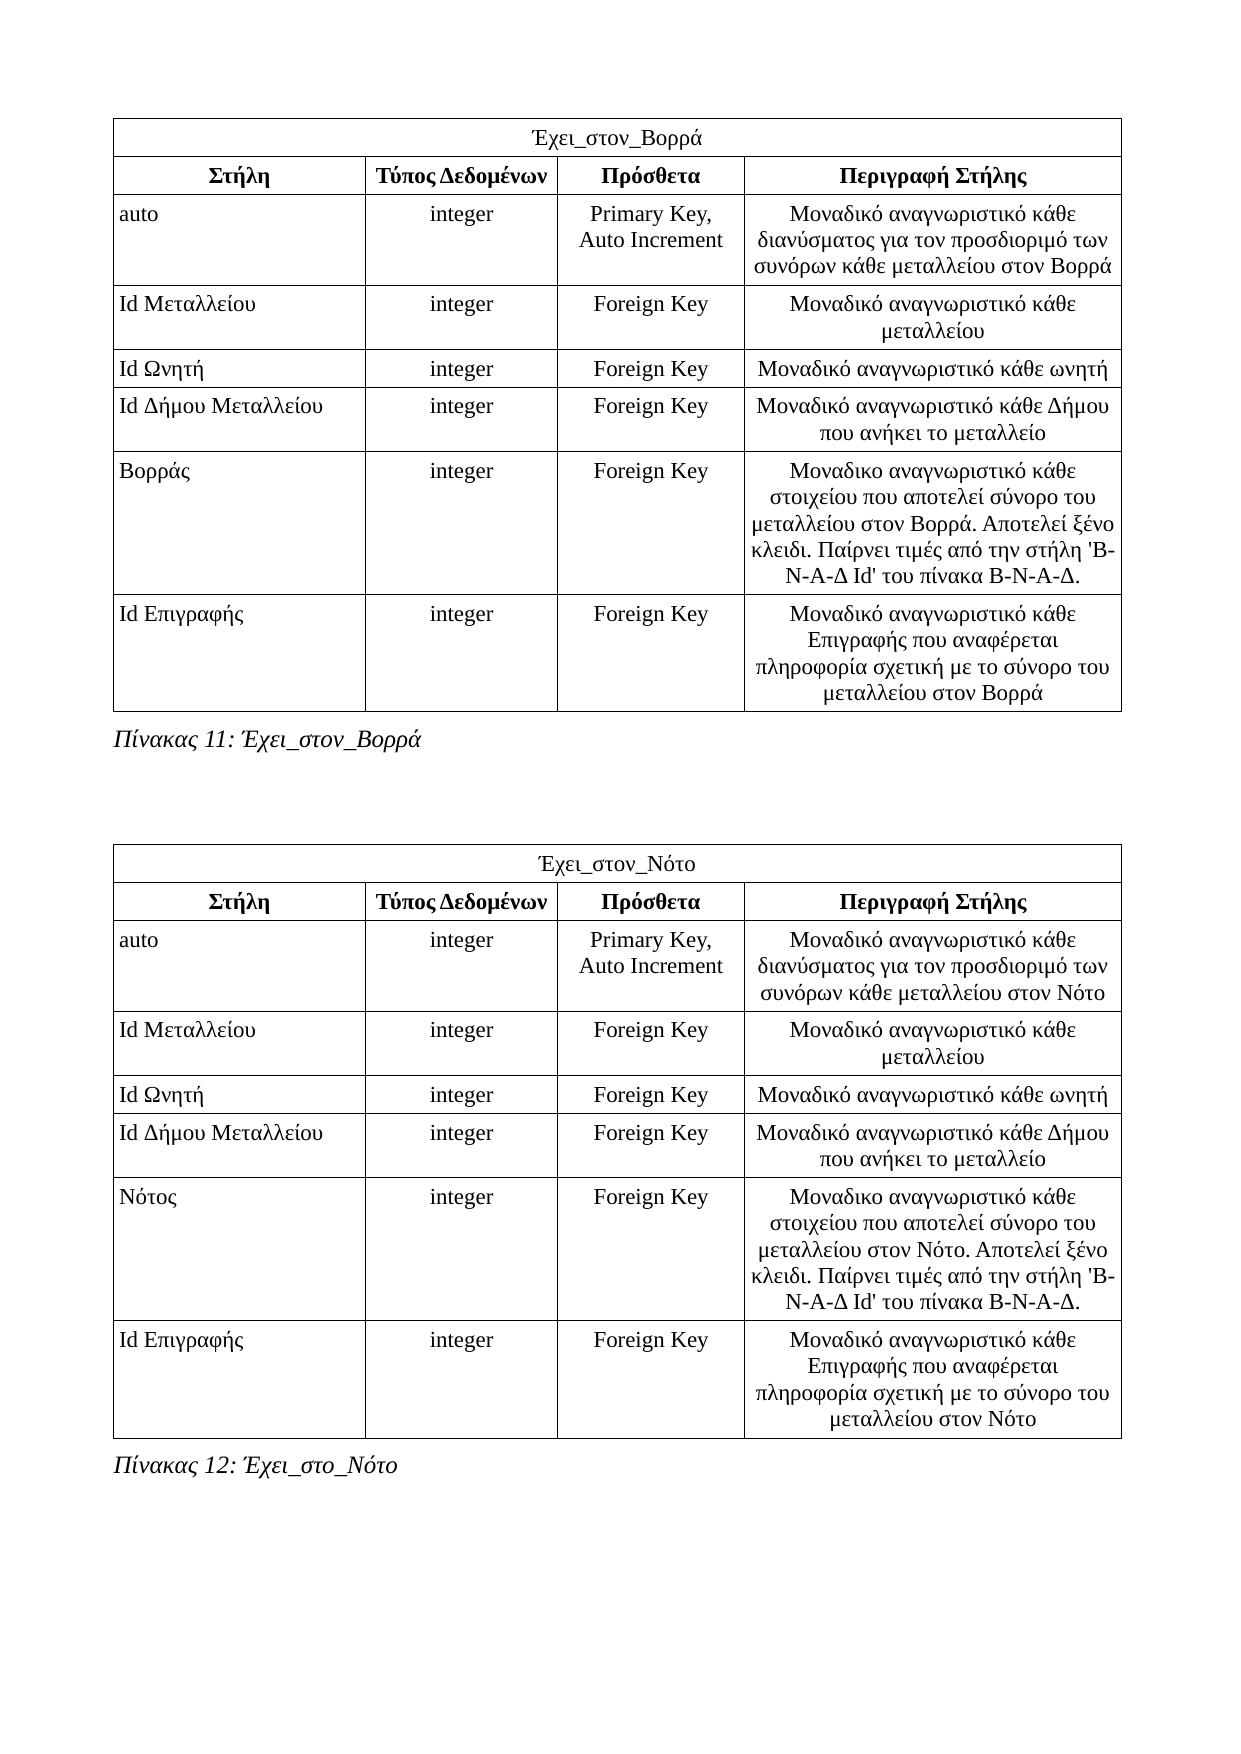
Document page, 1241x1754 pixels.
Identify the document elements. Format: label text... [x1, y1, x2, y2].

table_cell Περιγραφή Στήλης [745, 883, 1121, 920]
table_cell Μοναδικό αναγνωριστικό κάθε Δήμου που ανήκει το μεταλλείο [745, 1114, 1121, 1177]
table_cell Primary Key, Auto Increment [558, 921, 744, 1011]
table_cell Βορράς [114, 452, 365, 594]
table_cell Νότος [114, 1178, 365, 1320]
table_cell integer [366, 350, 557, 387]
table_header Έχει_στον_Βορρά [114, 119, 1121, 156]
table_cell Id Ωνητή [114, 1076, 365, 1113]
table_cell integer [366, 1012, 557, 1075]
table_cell auto [114, 195, 365, 284]
table_cell integer [366, 1114, 557, 1177]
table_cell Foreign Key [558, 595, 744, 711]
table_cell Foreign Key [558, 286, 744, 349]
table_cell Foreign Key [558, 452, 744, 594]
table_cell integer [366, 195, 557, 284]
table_cell Μοναδικο αναγνωριστικό κάθε στοιχείου που αποτελεί σύνορο του μεταλλείου στον Βορρά. Αποτελεί ξένο κλειδι. Παίρνει τιμές από την στήλη 'Β-Ν-Α-Δ Id' του πίνακα Β-Ν-Α-Δ. [745, 452, 1121, 594]
table_cell Στήλη [114, 157, 365, 194]
table_cell Id Δήμου Μεταλλείου [114, 388, 365, 451]
table_cell integer [366, 1178, 557, 1320]
text Πίνακας 12: Έχει_στο_Νότο [113, 1450, 1122, 1479]
table_cell Μοναδικό αναγνωριστικό κάθε μεταλλείου [745, 1012, 1121, 1075]
table_cell Id Επιγραφής [114, 595, 365, 711]
table_cell Πρόσθετα [558, 157, 744, 194]
table_cell Μοναδικό αναγνωριστικό κάθε Επιγραφής που αναφέρεται πληροφορία σχετική με το σύνορο του μεταλλείου στον Νότο [745, 1321, 1121, 1437]
table_header Έχει_στον_Νότο [114, 845, 1121, 882]
table_cell Περιγραφή Στήλης [745, 157, 1121, 194]
table_cell integer [366, 388, 557, 451]
table_cell Foreign Key [558, 1076, 744, 1113]
table_cell Μοναδικό αναγνωριστικό κάθε ωνητή [745, 1076, 1121, 1113]
table_cell Μοναδικο αναγνωριστικό κάθε στοιχείου που αποτελεί σύνορο του μεταλλείου στον Νότο. Αποτελεί ξένο κλειδι. Παίρνει τιμές από την στήλη 'Β-Ν-Α-Δ Id' του πίνακα Β-Ν-Α-Δ. [745, 1178, 1121, 1320]
table_cell Τύπος Δεδομένων [366, 883, 557, 920]
table_cell integer [366, 595, 557, 711]
table_cell Μοναδικό αναγνωριστικό κάθε Επιγραφής που αναφέρεται πληροφορία σχετική με το σύνορο του μεταλλείου στον Βορρά [745, 595, 1121, 711]
table_cell Μοναδικό αναγνωριστικό κάθε ωνητή [745, 350, 1121, 387]
table_cell Foreign Key [558, 388, 744, 451]
table_cell integer [366, 452, 557, 594]
table_cell Foreign Key [558, 1012, 744, 1075]
table_cell Μοναδικό αναγνωριστικό κάθε Δήμου που ανήκει το μεταλλείο [745, 388, 1121, 451]
table_cell integer [366, 286, 557, 349]
table_cell Μοναδικό αναγνωριστικό κάθε διανύσματος για τον προσδιοριμό των συνόρων κάθε μεταλλείου στον Βορρά [745, 195, 1121, 284]
table_cell Id Μεταλλείου [114, 286, 365, 349]
table_cell auto [114, 921, 365, 1011]
text Πίνακας 11: Έχει_στον_Βορρά [113, 724, 1122, 753]
table_cell Id Δήμου Μεταλλείου [114, 1114, 365, 1177]
table_cell Foreign Key [558, 1321, 744, 1437]
table_cell Foreign Key [558, 350, 744, 387]
table_cell integer [366, 1321, 557, 1437]
table_cell Primary Key, Auto Increment [558, 195, 744, 284]
table_cell Foreign Key [558, 1178, 744, 1320]
table_cell Id Επιγραφής [114, 1321, 365, 1437]
table_cell Πρόσθετα [558, 883, 744, 920]
table_cell Μοναδικό αναγνωριστικό κάθε διανύσματος για τον προσδιοριμό των συνόρων κάθε μεταλλείου στον Νότο [745, 921, 1121, 1011]
table_cell Foreign Key [558, 1114, 744, 1177]
table_cell Τύπος Δεδομένων [366, 157, 557, 194]
table_cell Στήλη [114, 883, 365, 920]
table_cell integer [366, 1076, 557, 1113]
table_cell Μοναδικό αναγνωριστικό κάθε μεταλλείου [745, 286, 1121, 349]
table_cell integer [366, 921, 557, 1011]
table_cell Id Μεταλλείου [114, 1012, 365, 1075]
table_cell Id Ωνητή [114, 350, 365, 387]
